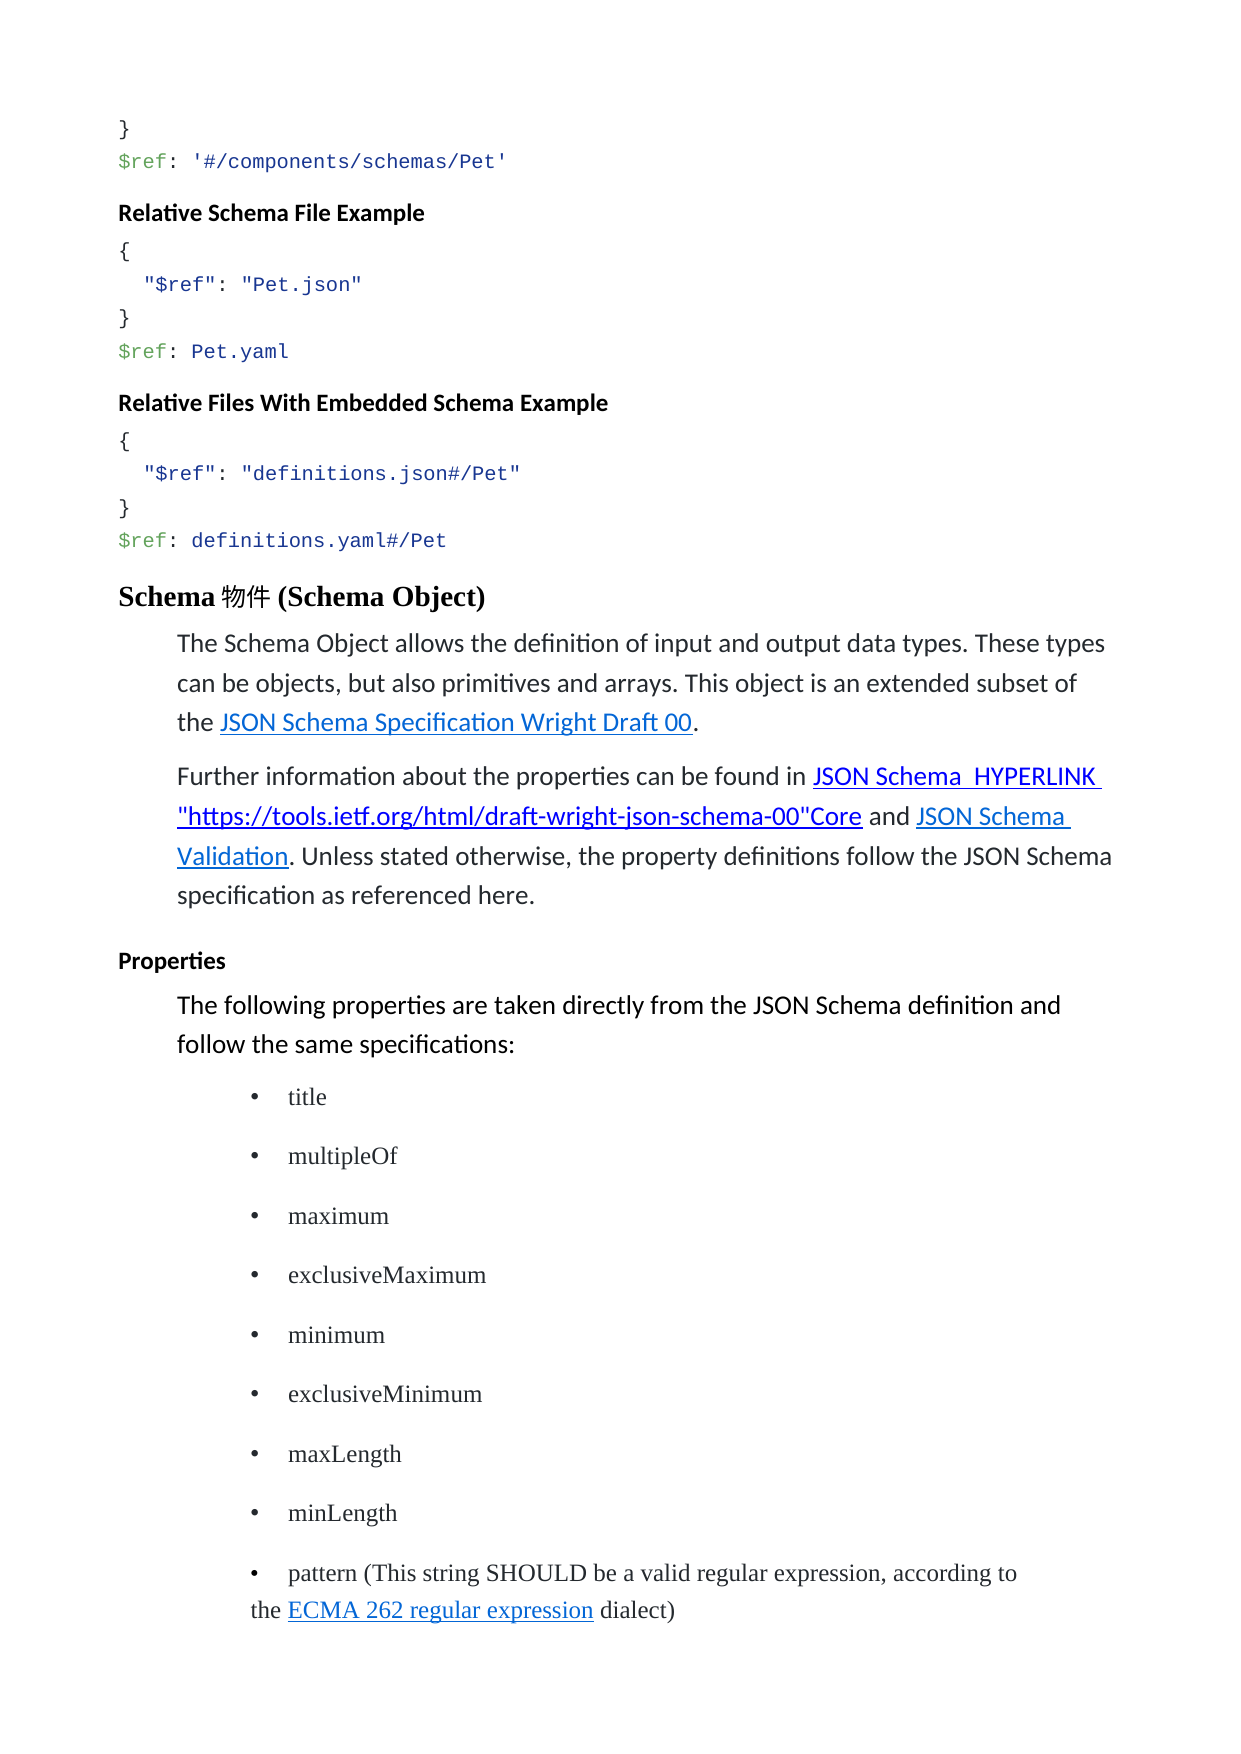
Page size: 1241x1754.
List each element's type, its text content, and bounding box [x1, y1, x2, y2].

text The following properties are taken directly from the JSON Schema definition and follow the same specifications: [177, 988, 1122, 1061]
text } [118, 118, 1122, 141]
text } [118, 498, 1122, 521]
text $ref: definitions.yaml#/Pet [118, 531, 1122, 554]
text $ref: '#/components/schemas/Pet' [118, 151, 1122, 174]
text } [118, 308, 1122, 331]
text Schema物件 (Schema Object) [118, 579, 1122, 614]
text Properties [118, 945, 1122, 976]
list title [213, 1082, 1122, 1111]
list pattern (This string SHOULD be a valid regular expression, according to the ECMA 262 regular expression dialect) [213, 1558, 1122, 1626]
list minimum [213, 1320, 1122, 1348]
text Relative Files With Embedded Schema Example [118, 387, 1122, 418]
text "$ref": "Pet.json" [118, 274, 1122, 297]
list maxLength [213, 1439, 1122, 1467]
list maximum [213, 1201, 1122, 1229]
text Relative Schema File Example [118, 197, 1122, 228]
list exclusiveMaximum [213, 1260, 1122, 1289]
text "$ref": "definitions.json#/Pet" [118, 463, 1122, 487]
text Further information about the properties can be found in JSON Schema HYPERLINK "https://tools.ietf.org/html/draft-wright-json-schema-00"Core and JSON Schema Validation. Unless stated otherwise, the property definitions follow the JSON Schema specification as referenced here. [177, 759, 1122, 911]
list minLength [213, 1498, 1122, 1527]
text { [118, 240, 1122, 263]
text { [118, 430, 1122, 453]
list multipleOf [213, 1141, 1122, 1170]
list exclusiveMinimum [213, 1379, 1122, 1408]
text $ref: Pet.yaml [118, 341, 1122, 364]
text The Schema Object allows the definition of input and output data types. These types can be objects, but also primitives and arrays. This object is an extended subset of the JSON Schema Specification Wright Draft 00. [177, 626, 1122, 738]
